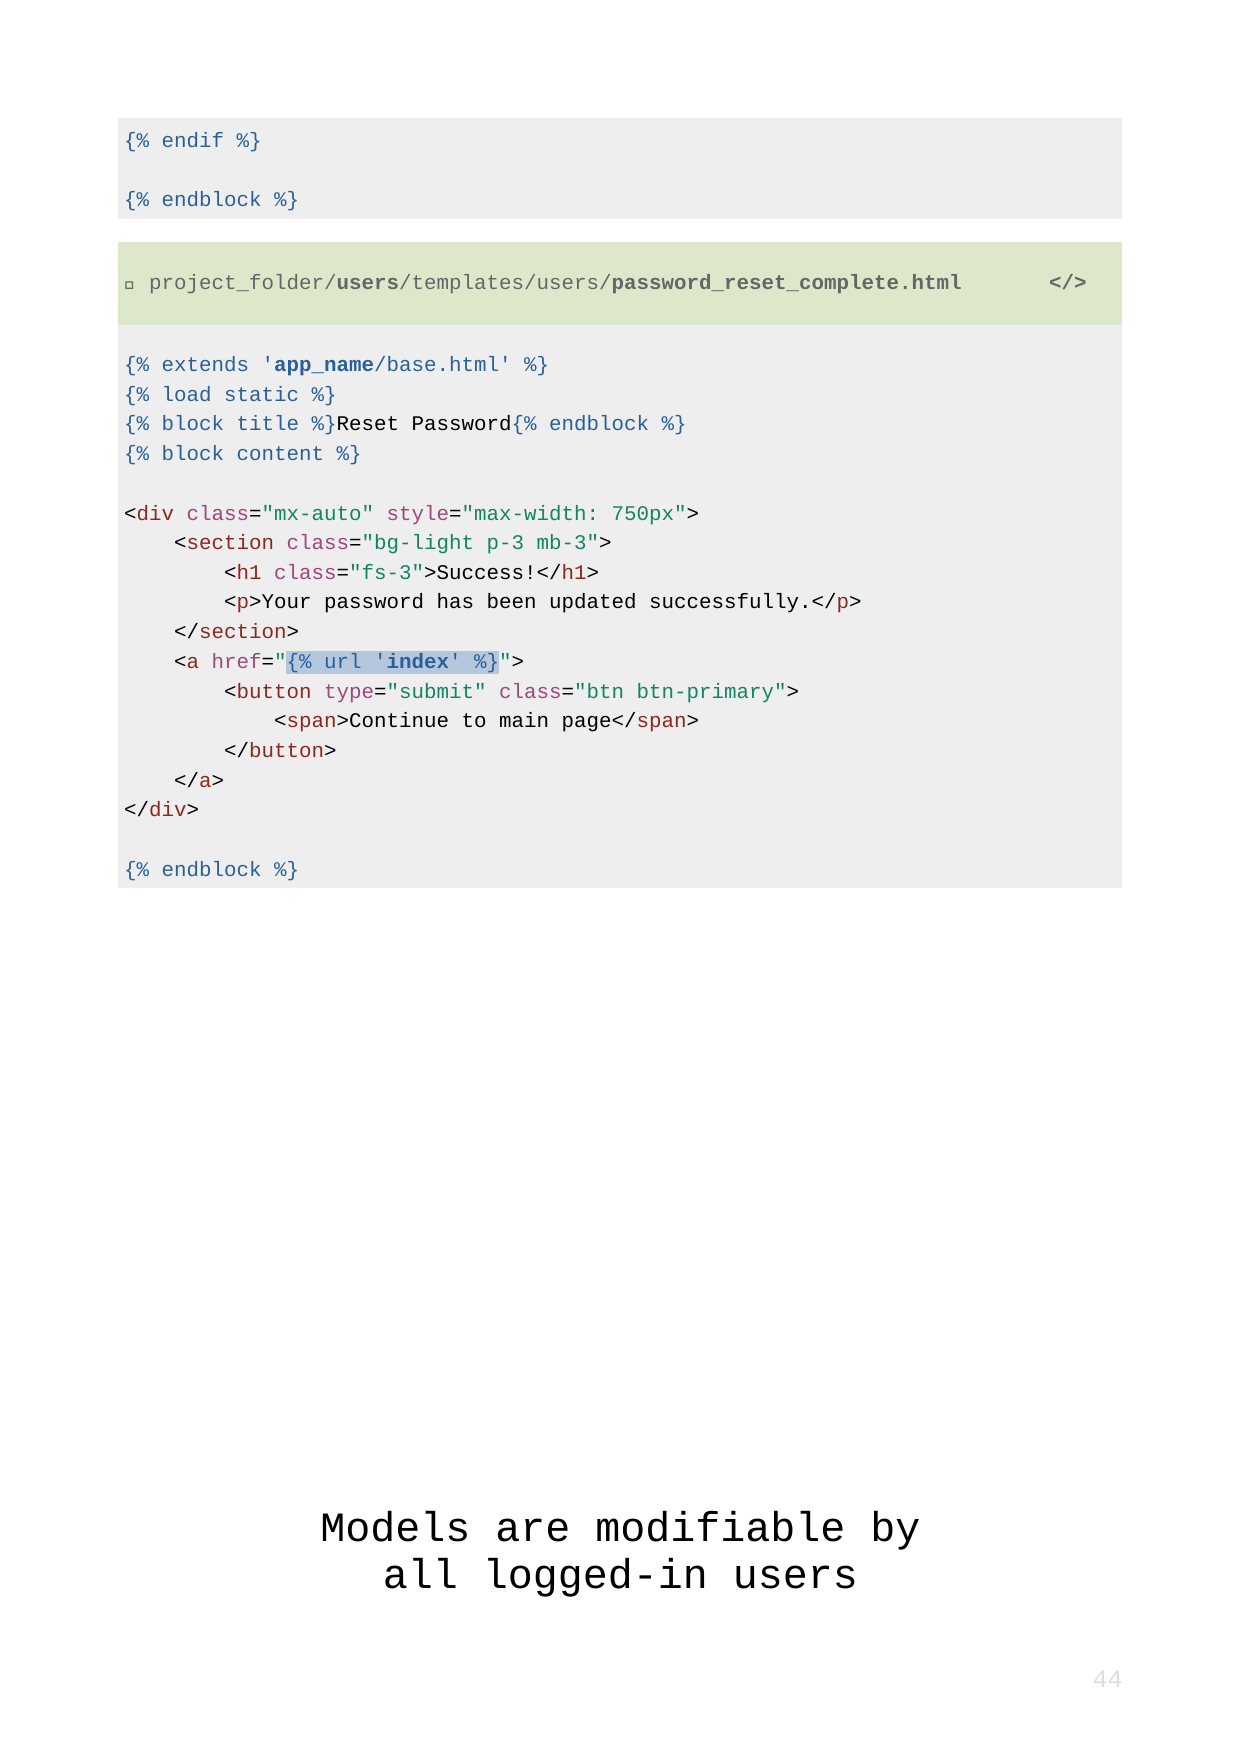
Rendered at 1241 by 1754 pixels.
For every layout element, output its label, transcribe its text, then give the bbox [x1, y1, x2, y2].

text all logged-in users [118, 1553, 1122, 1601]
table_cell {% endif %} {% endblock %} [118, 118, 1122, 219]
table_header 📝 project_folder/users/templates/users/password_reset_complete.html </> [118, 242, 1122, 325]
text Models are modifiable by [118, 1506, 1122, 1553]
subtitle Create, edit and delete user’s models only [118, 913, 1122, 942]
table_cell {% extends 'app_name/base.html' %} {% load static %} {% block title %}Reset Password{% endblock %} {% block content %} <div class="mx-auto" style="max-width: 750px"> <section class="bg-light p-3 mb-3"> <h1 class="fs-3">Success!</h1> <p>Your password has been updated successfully.</p> </section> <a href="{% url 'index' %}"> <button type="submit" class="btn btn-primary"> <span>Continue to main page</span> </button> </a> </div> {% endblock %} [118, 325, 1122, 888]
